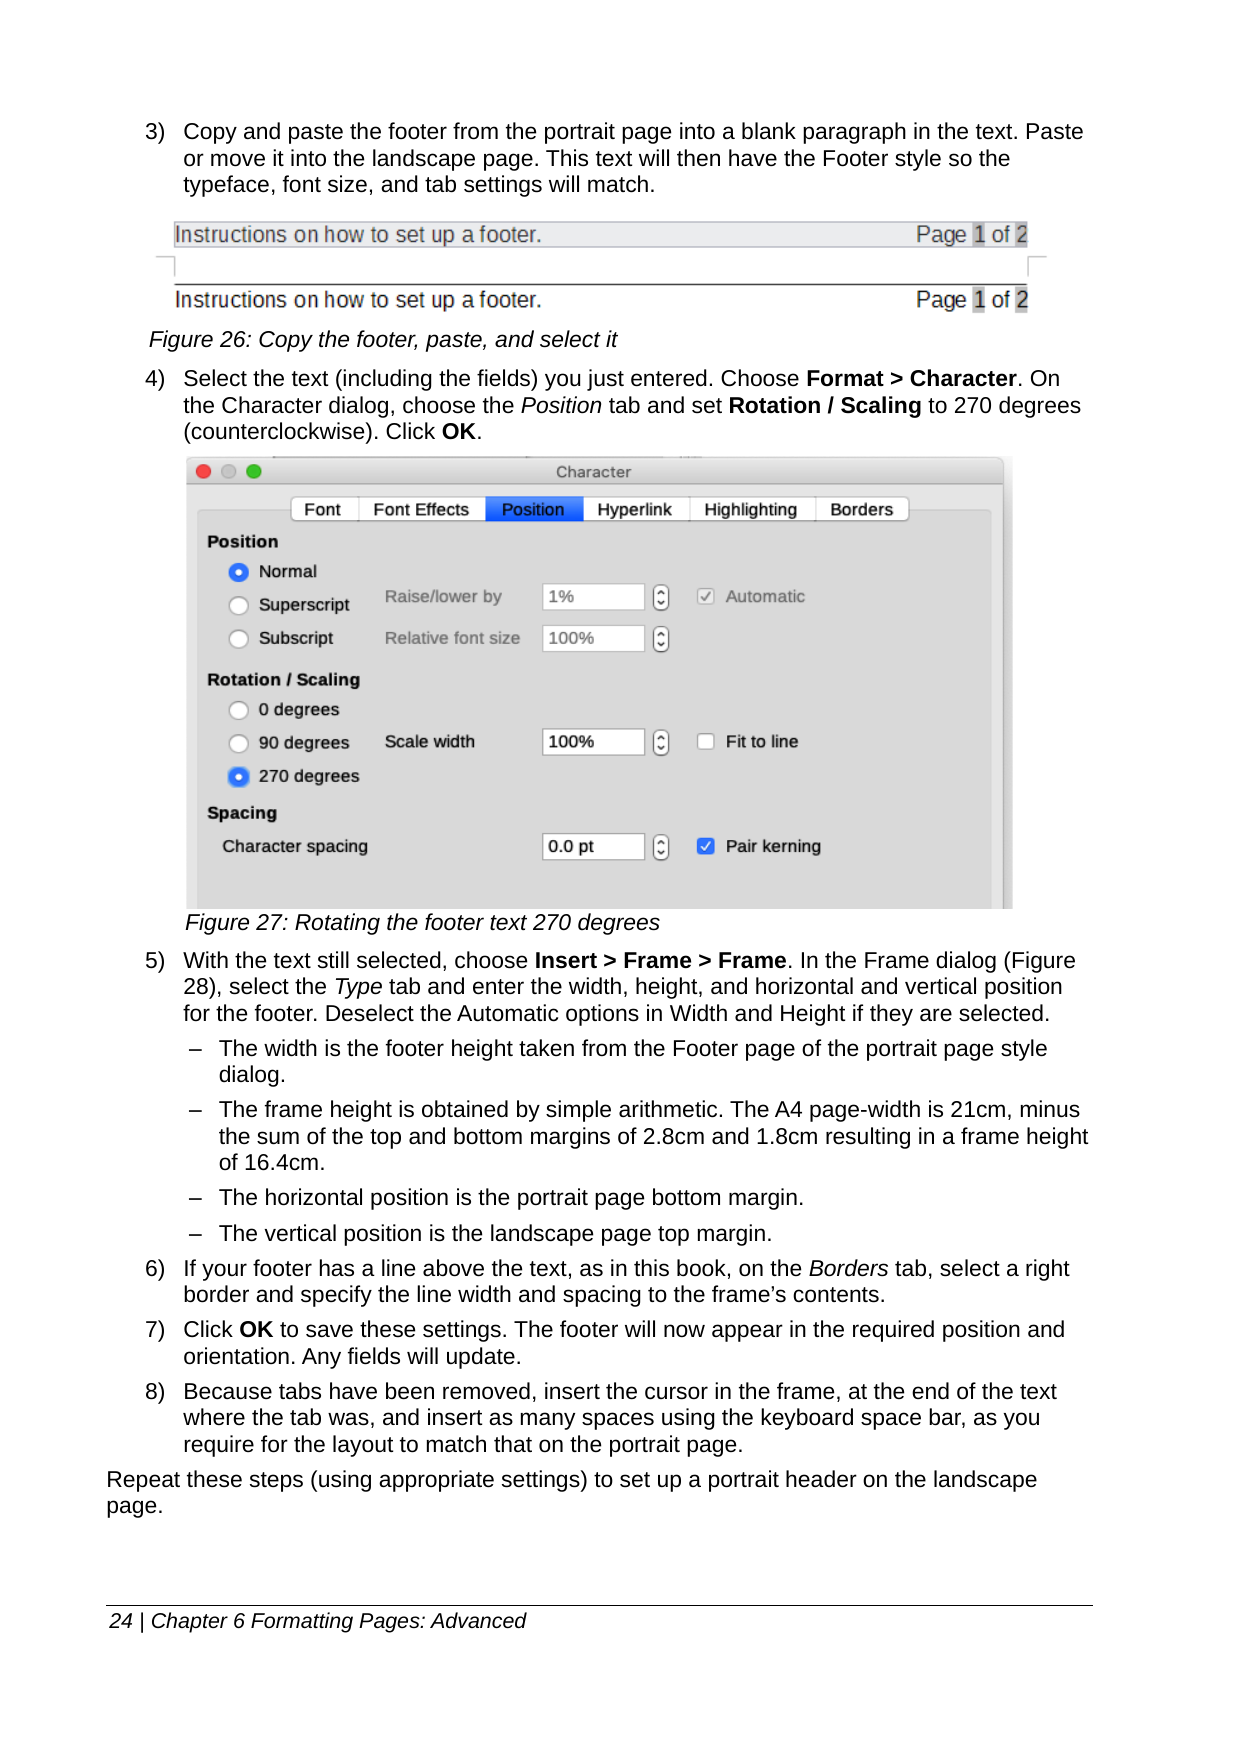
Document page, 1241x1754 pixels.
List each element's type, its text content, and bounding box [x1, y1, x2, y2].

list With the text still selected, choose Insert > Frame > Frame. In the Frame dialog (Figure 28), select the Type tab and enter the width, height, and horizontal and vertical position for the footer. Deselect the Automatic options in Width and Height if they are selected. [165, 947, 1093, 1026]
list The frame height is obtained by simple arithmetic. The A4 page-width is 21cm, minus the sum of the top and bottom margins of 2.8cm and 1.8cm resulting in a frame height of 16.4cm. [189, 1096, 1093, 1176]
list Click OK to save these settings. The footer will now appear in the required position and orientation. Any fields will update. [165, 1316, 1093, 1369]
picture [186, 456, 1013, 909]
list The vertical position is the landscape page top margin. [189, 1219, 1093, 1246]
list Because tabs have been removed, insert the cursor in the frame, at the end of the text where the tab was, and insert as many spaces using the keyboard space bar, as you require for the layout to match that on the portrait page. [165, 1378, 1093, 1457]
text Repeat these steps (using appropriate settings) to set up a portrait header on the landscape page. [106, 1466, 1093, 1518]
list Copy and paste the footer from the portrait page into a blank paragraph in the text. Paste or move it into the landscape page. This text will then have the Footer style so the typeface, font size, and tab settings will match. [165, 118, 1093, 197]
text Figure 27: Rotating the footer text 270 degrees [185, 456, 1014, 935]
list If your footer has a line above the text, as in this book, on the Borders tab, select a right border and specify the line width and spacing to the frame’s contents. [165, 1255, 1093, 1307]
list The width is the footer height taken from the Footer page of the portrait page style dialog. [189, 1035, 1093, 1088]
list Select the text (including the fields) you just entered. Choose Format > Character. On the Character dialog, choose the Position tab and set Rotation / Scaling to 270 degrees (counterclockwise). Click OK. [165, 365, 1093, 444]
list The horizontal position is the portrait page bottom margin. [189, 1184, 1093, 1211]
text Figure 26: Copy the footer, paste, and select it [148, 327, 1050, 352]
picture [148, 209, 1051, 327]
